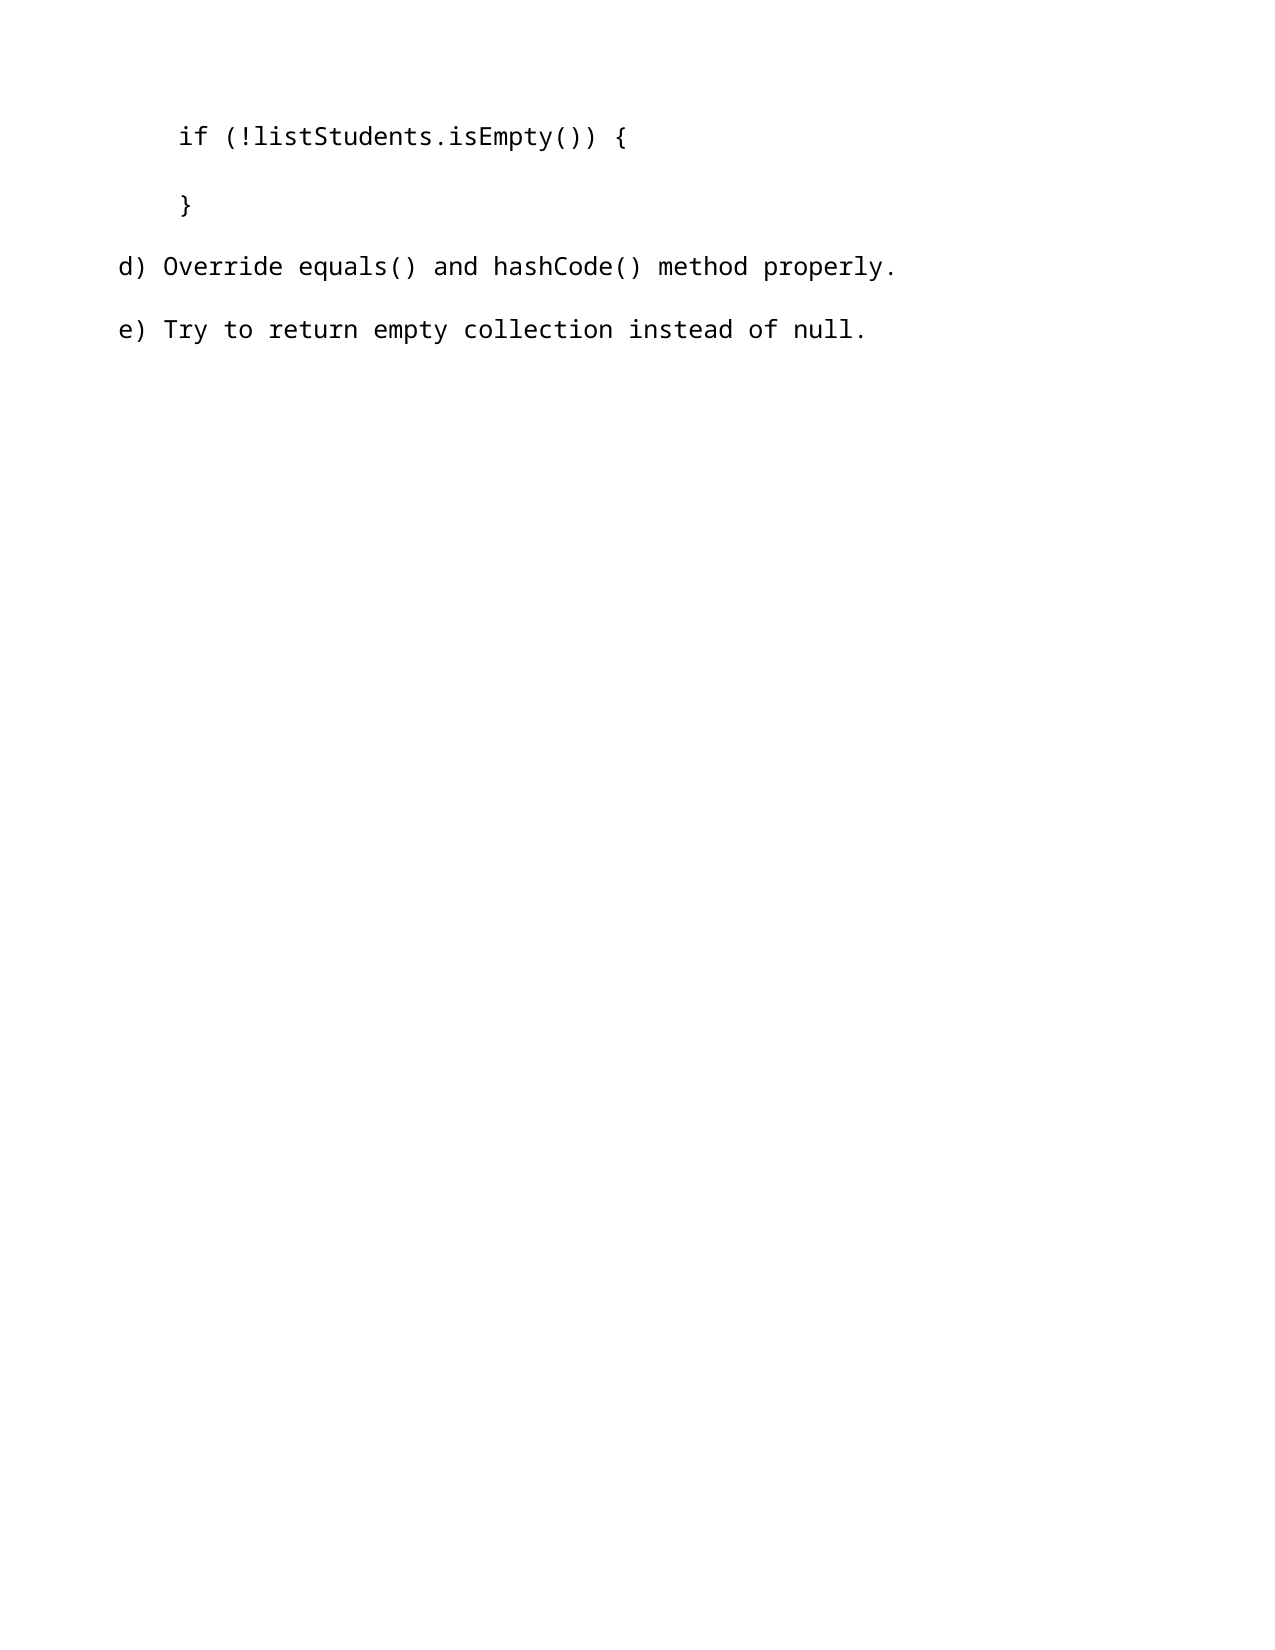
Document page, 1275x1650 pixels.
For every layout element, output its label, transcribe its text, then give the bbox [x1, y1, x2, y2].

text e) Try to return empty collection instead of null. [118, 312, 1157, 346]
text d) Override equals() and hashCode() method properly. [118, 249, 1157, 283]
text } [118, 186, 1157, 220]
text if (!listStudents.isEmpty()) { [118, 118, 1157, 152]
